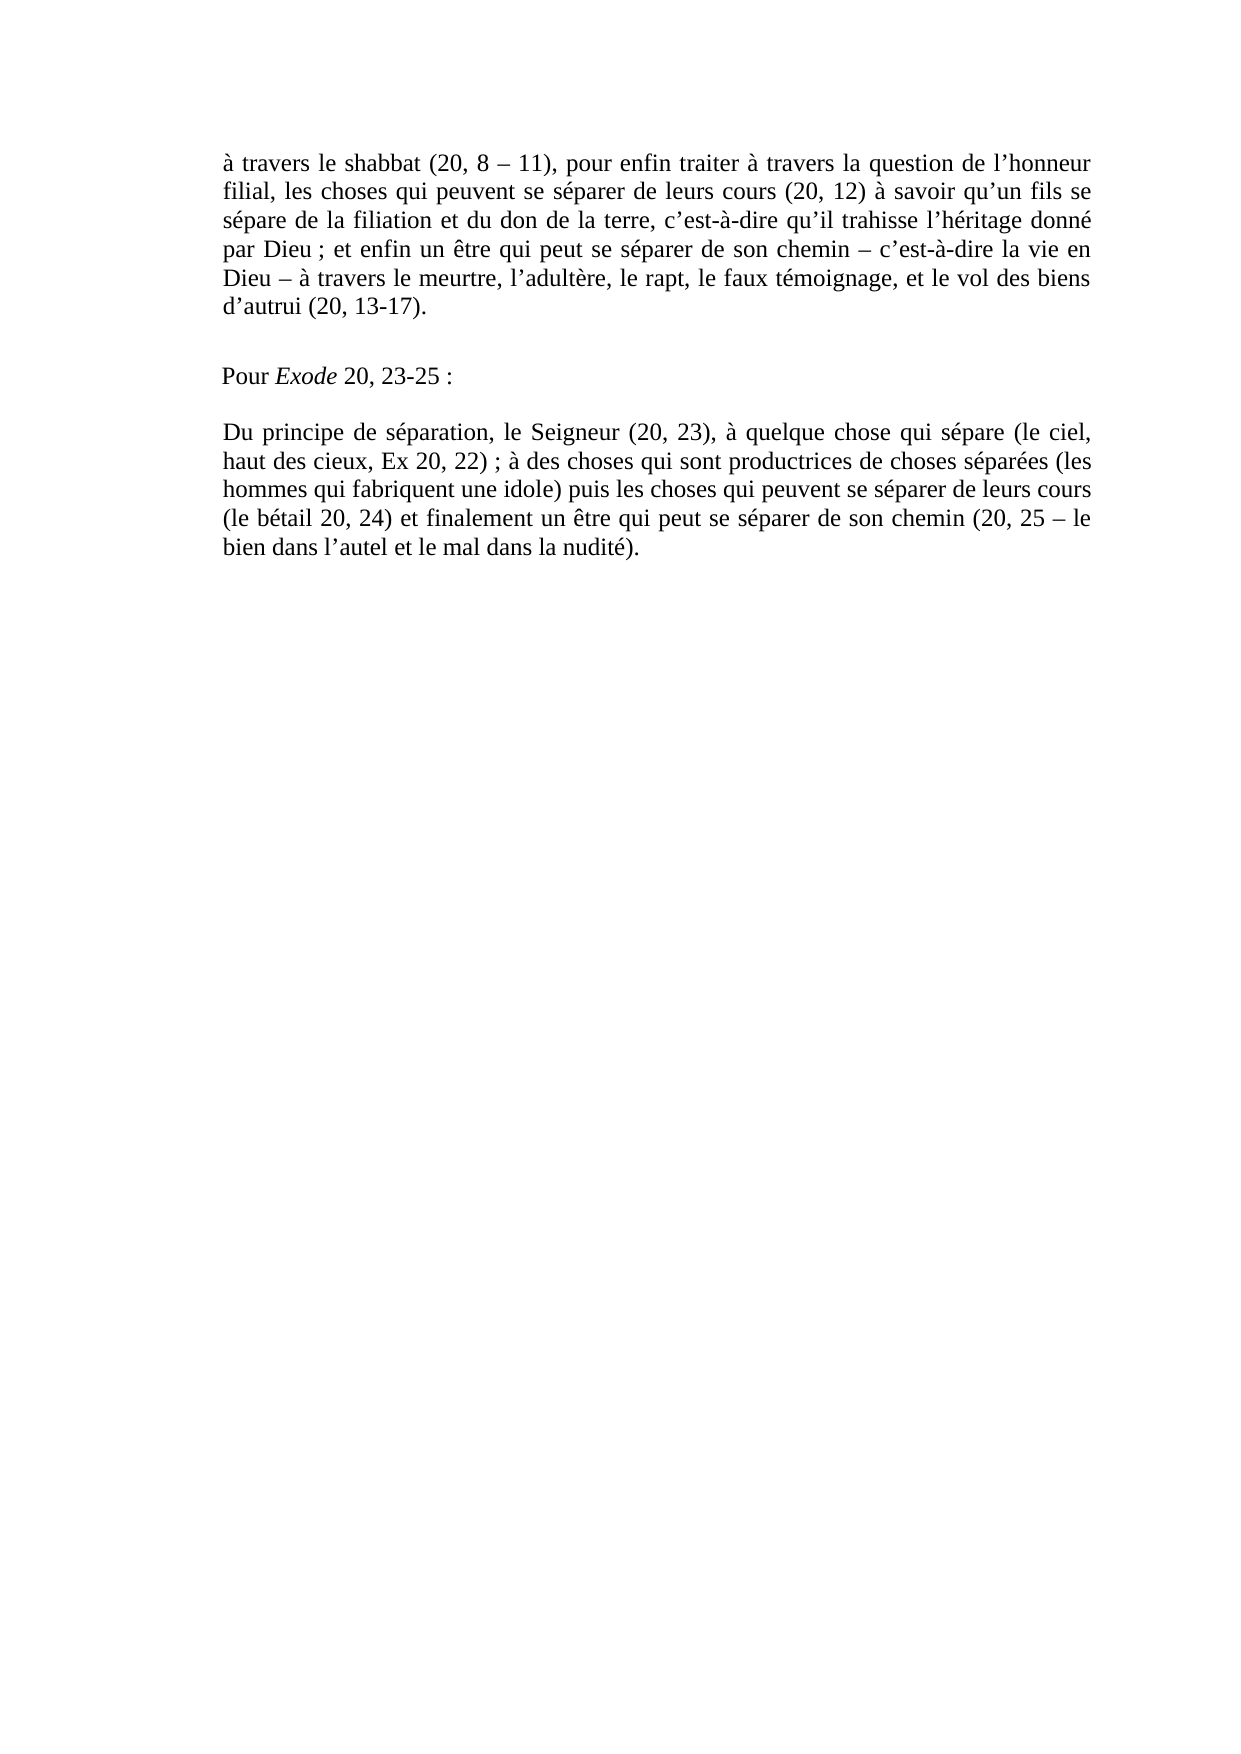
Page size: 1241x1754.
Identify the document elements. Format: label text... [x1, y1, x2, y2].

list Du principe de séparation, le Seigneur (20, 23), à quelque chose qui sépare (le ciel, haut des cieux, Ex 20, 22) ; à des choses qui sont productrices de choses séparées (les hommes qui fabriquent une idole) puis les choses qui peuvent se séparer de leurs cours (le bétail 20, 24) et finalement un être qui peut se séparer de son chemin (20, 25 – le bien dans l’autel et le mal dans la nudité). [223, 417, 1093, 561]
text Pour Exode 20, 23-25 : [148, 361, 1093, 390]
list à travers le shabbat (20, 8 – 11), pour enfin traiter à travers la question de l’honneur filial, les choses qui peuvent se séparer de leurs cours (20, 12) à savoir qu’un fils se sépare de la filiation et du don de la terre, c’est-à-dire qu’il trahisse l’héritage donné par Dieu ; et enfin un être qui peut se séparer de son chemin – c’est-à-dire la vie en Dieu – à travers le meurtre, l’adultère, le rapt, le faux témoignage, et le vol des biens d’autrui (20, 13-17). [223, 148, 1093, 320]
